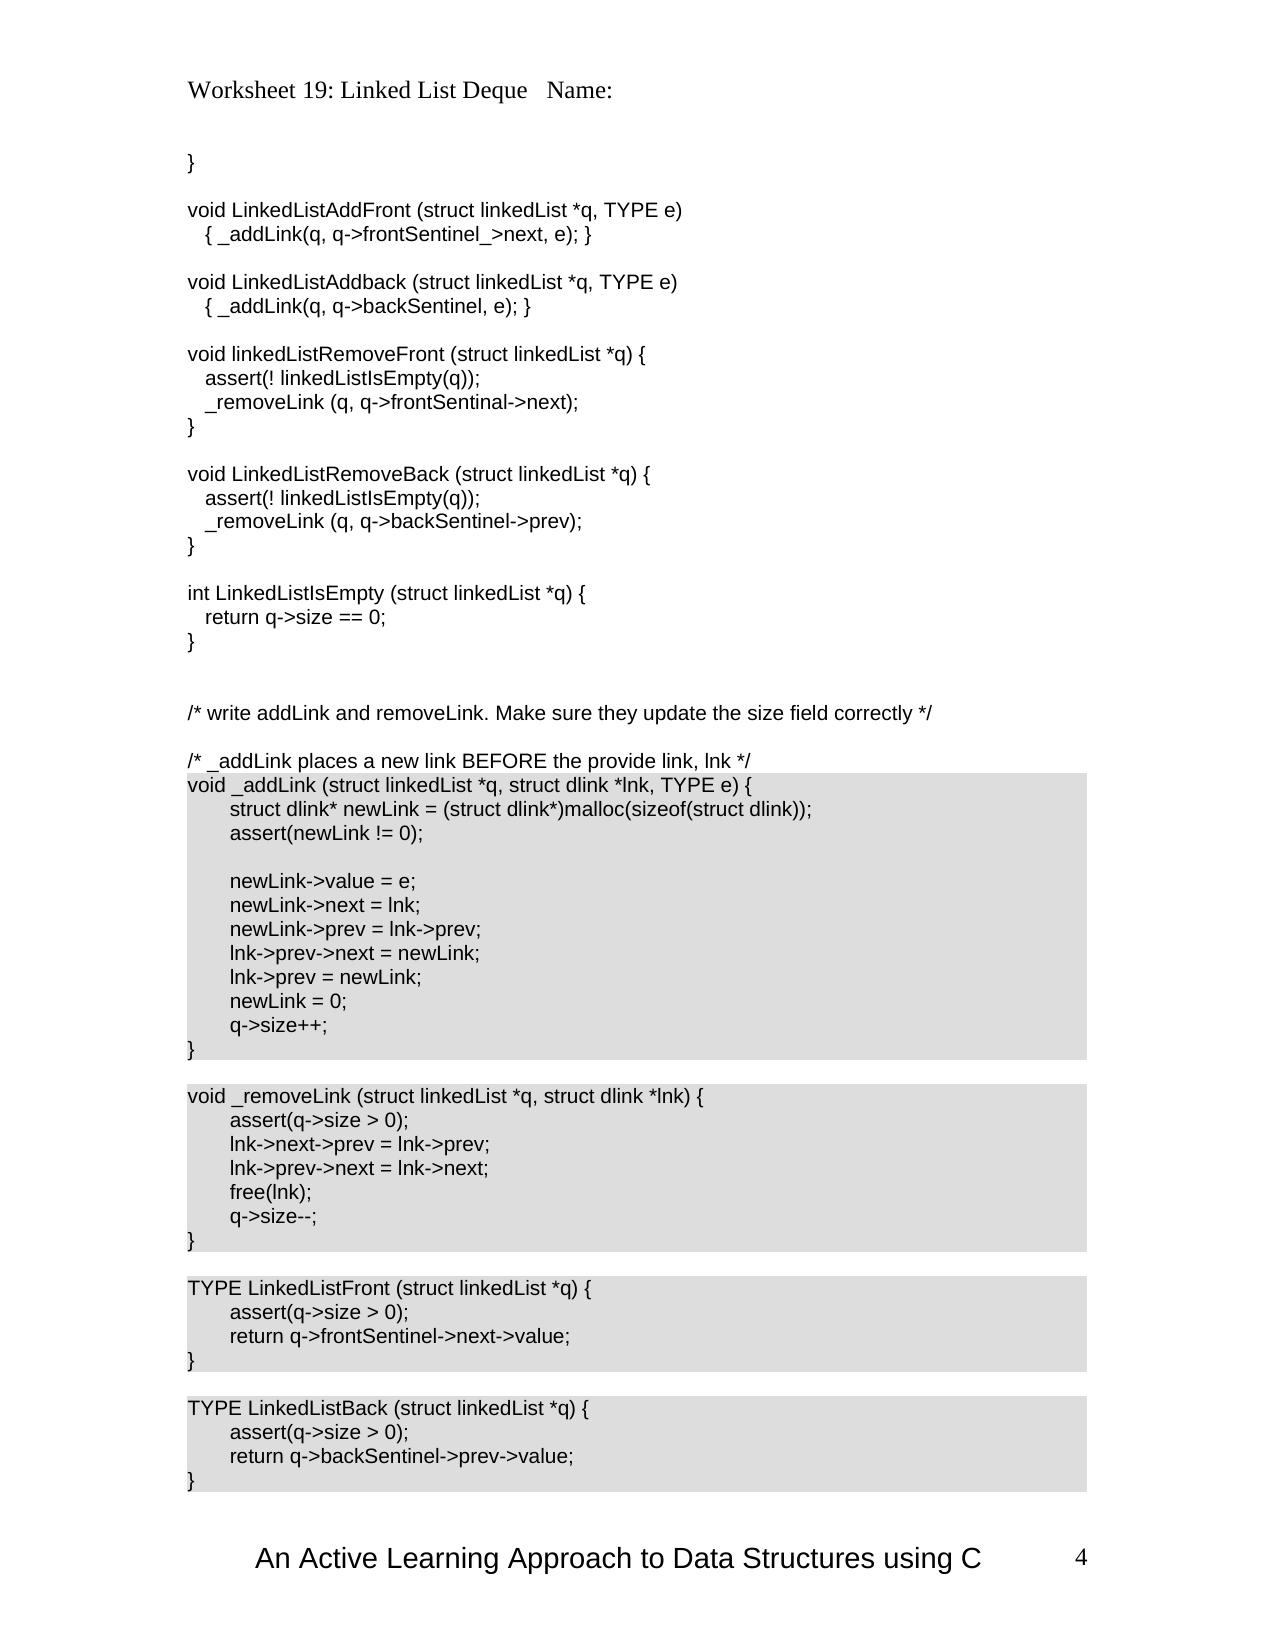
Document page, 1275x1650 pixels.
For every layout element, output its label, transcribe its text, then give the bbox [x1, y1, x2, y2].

text assert(newLink != 0); [187, 821, 1087, 845]
text _removeLink (q, q->backSentinel->prev); [187, 509, 1087, 533]
text } [187, 1036, 1087, 1060]
text free(lnk); [187, 1180, 1087, 1204]
text TYPE LinkedListBack (struct linkedList *q) { [187, 1396, 1087, 1420]
text } [187, 413, 1087, 437]
text assert(q->size > 0); [187, 1420, 1087, 1444]
text q->size--; [187, 1204, 1087, 1228]
text } [187, 1468, 1087, 1492]
text assert(! linkedListIsEmpty(q)); [187, 485, 1087, 509]
text assert(! linkedListIsEmpty(q)); [187, 366, 1087, 389]
text void LinkedListAddFront (struct linkedList *q, TYPE e) [187, 198, 1087, 222]
text newLink->next = lnk; [187, 893, 1087, 917]
text } [187, 533, 1087, 557]
text /* _addLink places a new link BEFORE the provide link, lnk */ [187, 749, 1087, 773]
text } [187, 150, 1087, 174]
text lnk->prev = newLink; [187, 964, 1087, 988]
text } [187, 629, 1087, 653]
text lnk->next->prev = lnk->prev; [187, 1132, 1087, 1156]
text return q->frontSentinel->next->value; [187, 1324, 1087, 1348]
text return q->size == 0; [187, 605, 1087, 629]
text void LinkedListAddback (struct linkedList *q, TYPE e) [187, 270, 1087, 294]
text void linkedListRemoveFront (struct linkedList *q) { [187, 342, 1087, 366]
text newLink = 0; [187, 988, 1087, 1012]
text _removeLink (q, q->frontSentinal->next); [187, 389, 1087, 413]
text newLink->value = e; [187, 869, 1087, 893]
text void LinkedListRemoveBack (struct linkedList *q) { [187, 461, 1087, 485]
text struct dlink* newLink = (struct dlink*)malloc(sizeof(struct dlink)); [187, 797, 1087, 821]
text assert(q->size > 0); [187, 1300, 1087, 1324]
text } [187, 1348, 1087, 1372]
text /* write addLink and removeLink. Make sure they update the size field correctly */ [187, 701, 1087, 725]
text int LinkedListIsEmpty (struct linkedList *q) { [187, 581, 1087, 605]
text void _removeLink (struct linkedList *q, struct dlink *lnk) { [187, 1084, 1087, 1108]
text newLink->prev = lnk->prev; [187, 917, 1087, 941]
text void _addLink (struct linkedList *q, struct dlink *lnk, TYPE e) { [187, 773, 1087, 797]
text TYPE LinkedListFront (struct linkedList *q) { [187, 1276, 1087, 1300]
text return q->backSentinel->prev->value; [187, 1444, 1087, 1468]
text { _addLink(q, q->backSentinel, e); } [187, 294, 1087, 318]
text lnk->prev->next = lnk->next; [187, 1156, 1087, 1180]
text lnk->prev->next = newLink; [187, 941, 1087, 964]
text q->size++; [187, 1012, 1087, 1036]
text { _addLink(q, q->frontSentinel_>next, e); } [187, 222, 1087, 246]
text assert(q->size > 0); [187, 1108, 1087, 1132]
text } [187, 1228, 1087, 1252]
